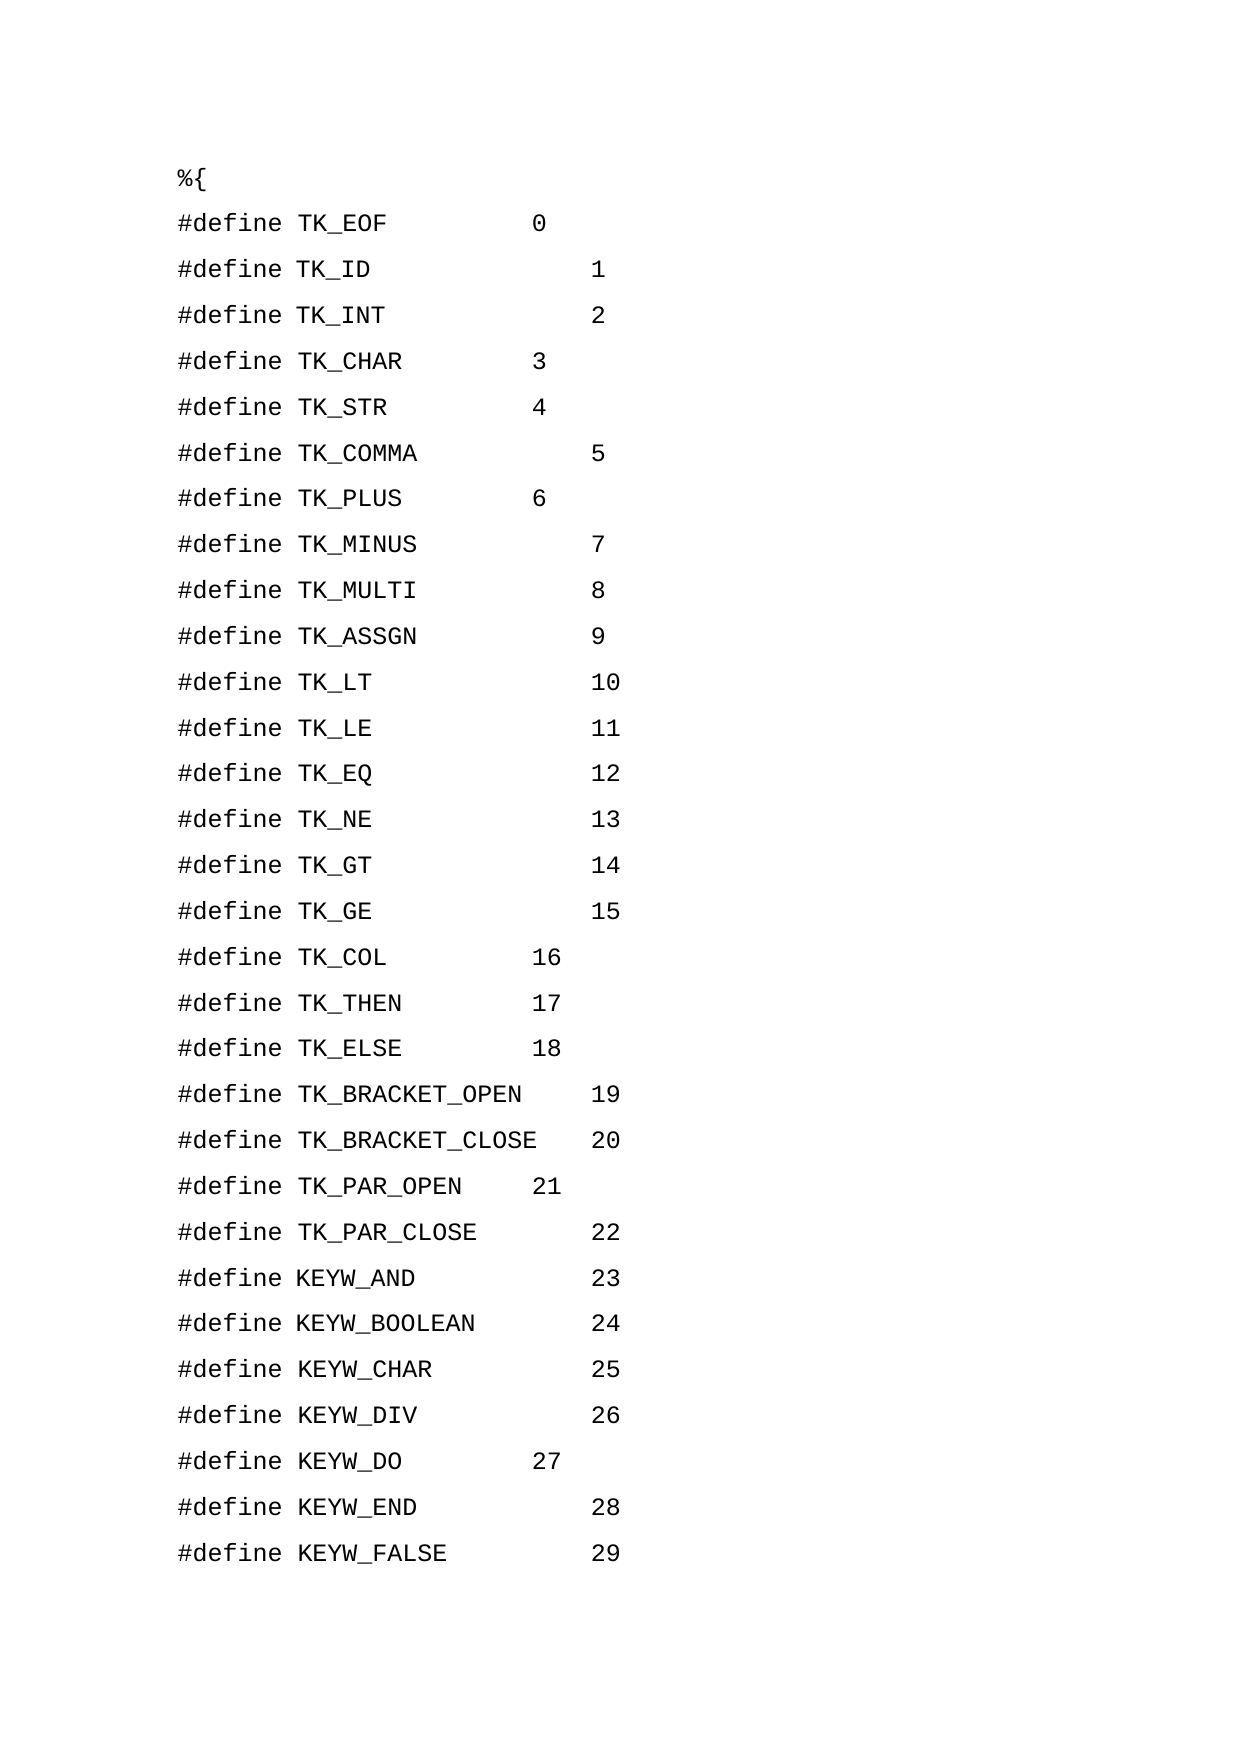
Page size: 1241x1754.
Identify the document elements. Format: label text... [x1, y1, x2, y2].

text #define TK_COMMA 5 [177, 435, 1063, 468]
text %{ [177, 160, 1063, 193]
text #define TK_COL 16 [177, 939, 1063, 973]
text #define TK_LT 10 [177, 664, 1063, 698]
text #define TK_PAR_OPEN 21 [177, 1168, 1063, 1202]
text #define KEYW_FALSE 29 [177, 1535, 1063, 1568]
text #define TK_EOF 0 [177, 206, 1063, 239]
text #define TK_LE 11 [177, 710, 1063, 743]
text #define TK_CHAR 3 [177, 343, 1063, 377]
text #define TK_INT 2 [177, 298, 1063, 331]
text #define TK_MULTI 8 [177, 573, 1063, 606]
text #define TK_STR 4 [177, 389, 1063, 423]
text #define KEYW_CHAR 25 [177, 1352, 1063, 1385]
text #define KEYW_DIV 26 [177, 1398, 1063, 1431]
text #define TK_ID 1 [177, 252, 1063, 285]
text #define TK_NE 13 [177, 802, 1063, 835]
text #define TK_PLUS 6 [177, 481, 1063, 514]
text #define TK_BRACKET_CLOSE 20 [177, 1123, 1063, 1156]
text #define KEYW_AND 23 [177, 1260, 1063, 1293]
text #define TK_PAR_CLOSE 22 [177, 1214, 1063, 1248]
text #define TK_GE 15 [177, 893, 1063, 927]
text #define TK_GT 14 [177, 848, 1063, 881]
text #define TK_MINUS 7 [177, 527, 1063, 560]
text #define TK_EQ 12 [177, 756, 1063, 789]
text #define TK_BRACKET_OPEN 19 [177, 1077, 1063, 1110]
text #define KEYW_BOOLEAN 24 [177, 1306, 1063, 1339]
text #define TK_ASSGN 9 [177, 618, 1063, 652]
text #define KEYW_DO 27 [177, 1443, 1063, 1477]
text #define TK_THEN 17 [177, 985, 1063, 1018]
text #define KEYW_END 28 [177, 1489, 1063, 1523]
text #define TK_ELSE 18 [177, 1031, 1063, 1064]
